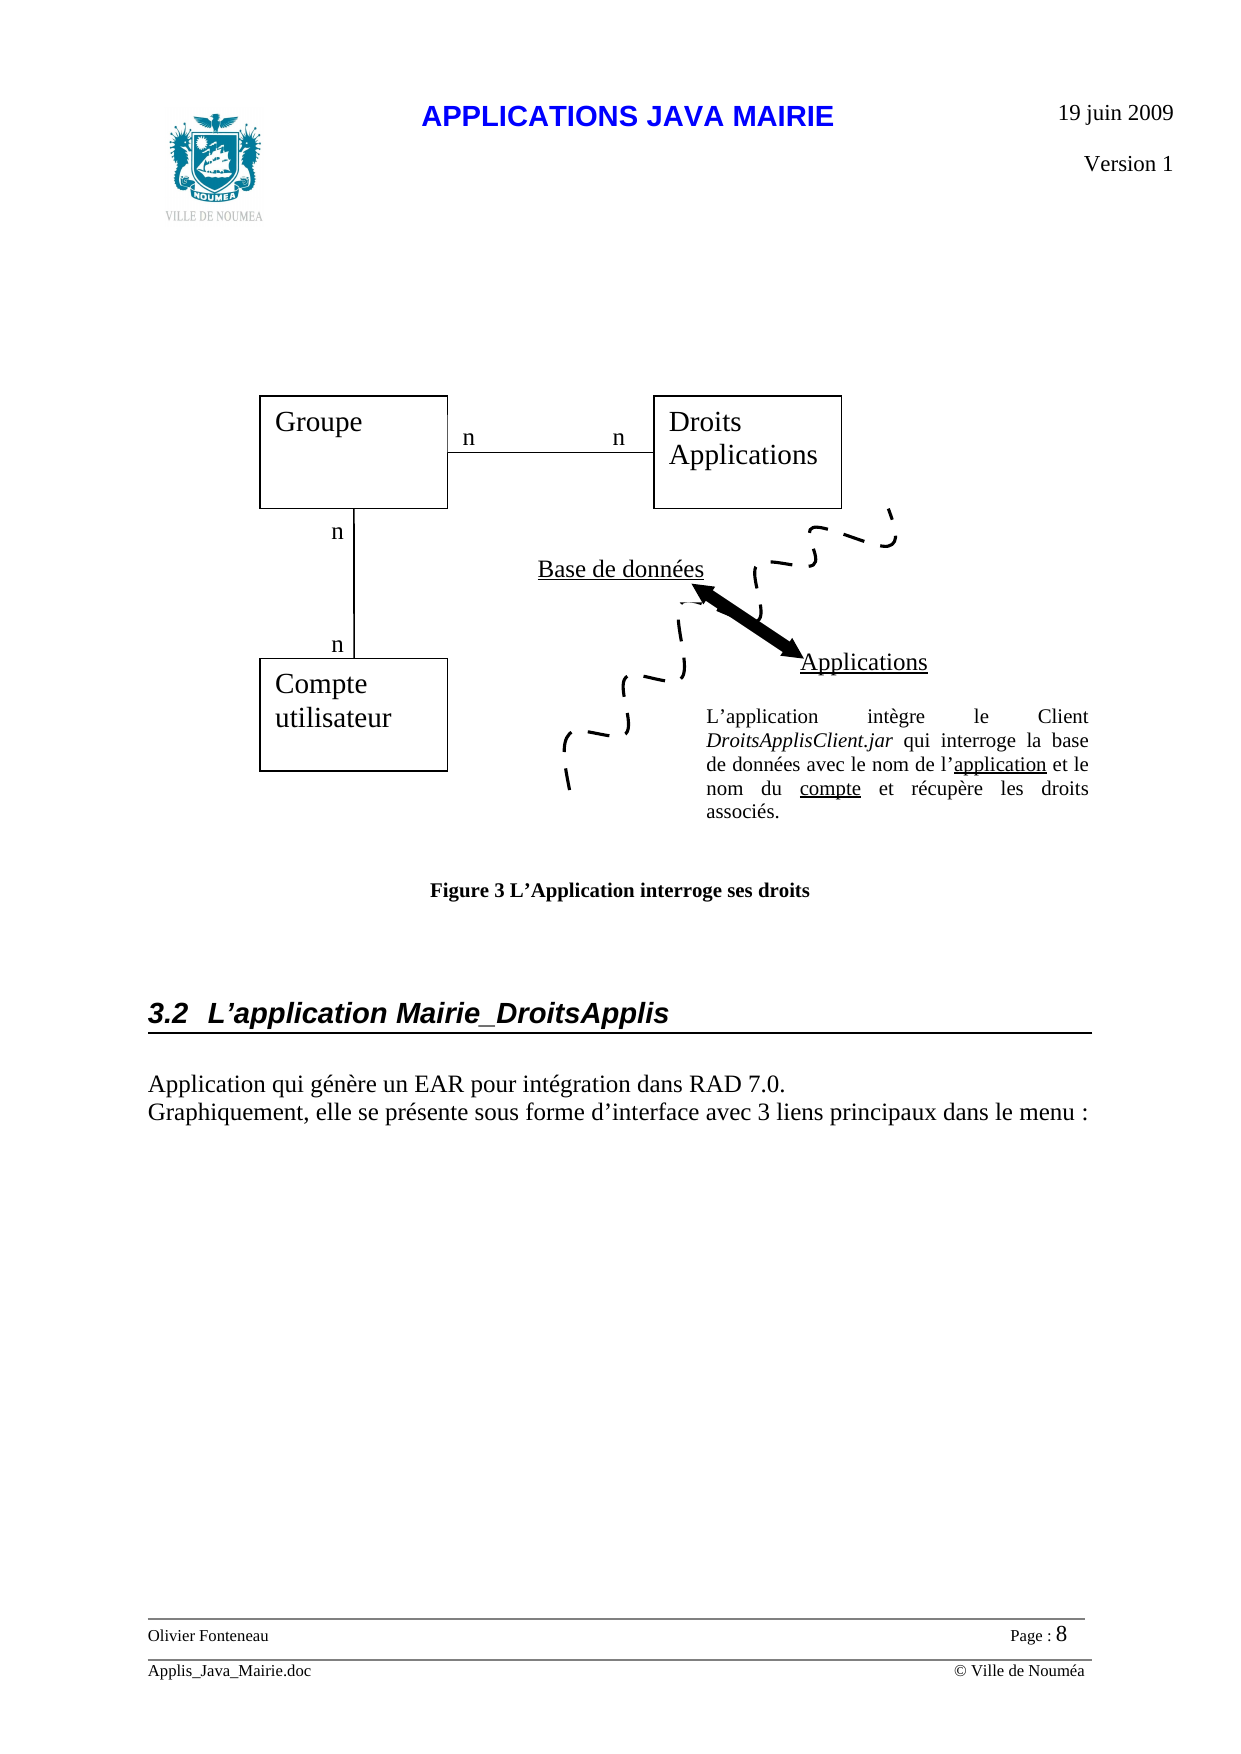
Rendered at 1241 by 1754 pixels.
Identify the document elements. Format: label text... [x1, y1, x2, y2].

text Figure 3 L’Application interroge ses droits [148, 877, 1092, 902]
text Application qui génère un EAR pour intégration dans RAD 7.0. [148, 1069, 1092, 1097]
text Graphiquement, elle se présente sous forme d’interface avec 3 liens principaux dans le menu : [148, 1097, 1092, 1126]
subtitle L’application Mairie_DroitsApplis [148, 997, 1092, 1032]
picture [164, 107, 264, 227]
